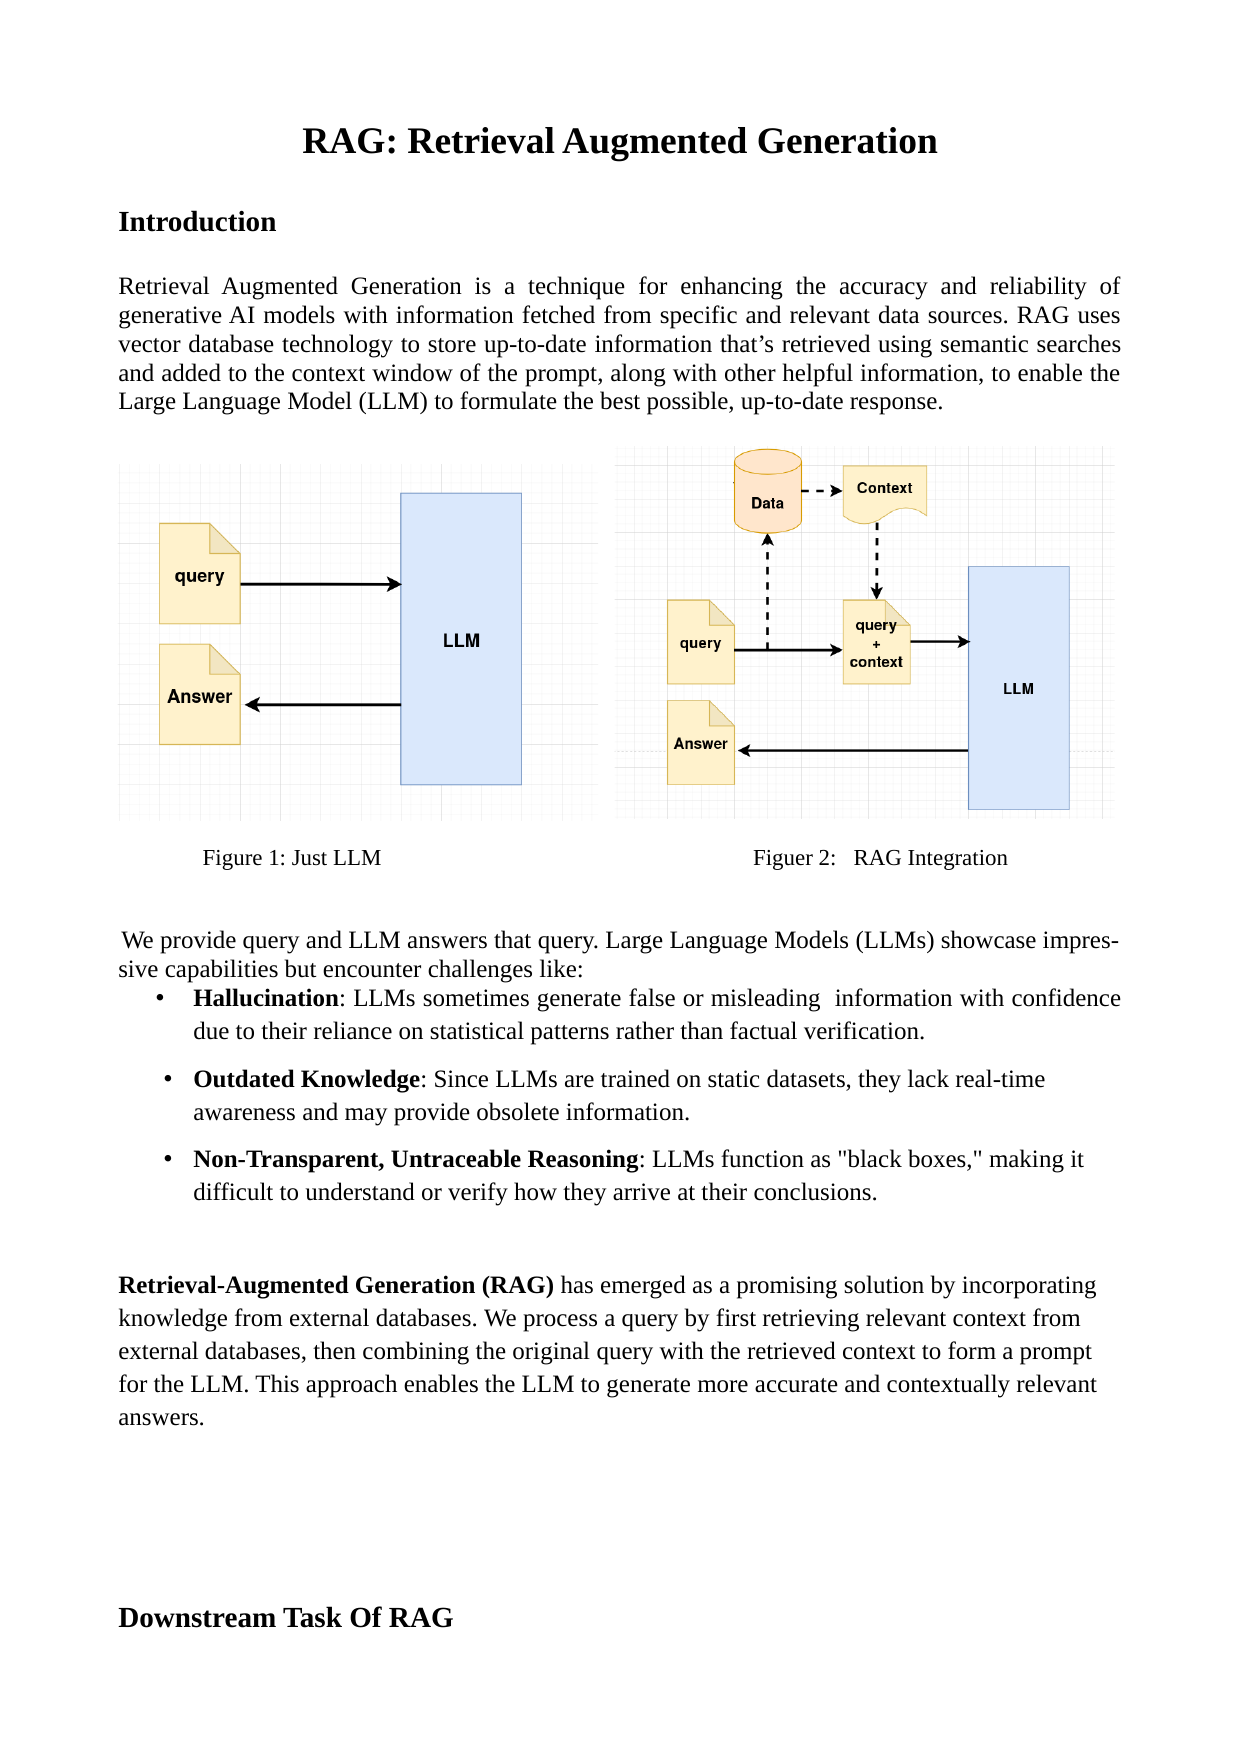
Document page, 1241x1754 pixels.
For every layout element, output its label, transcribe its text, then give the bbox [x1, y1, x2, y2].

text RAG: Retrieval Augmented Generation [118, 118, 1122, 161]
text Downstream Task Of RAG [118, 1600, 1122, 1634]
text We provide query and LLM answers that query. Large Language Models (LLMs) showcase impres- [118, 926, 1122, 954]
text sive capabilities but encounter challenges like: [118, 954, 1122, 983]
text Introduction [118, 204, 1122, 238]
list Hallucination: LLMs sometimes generate false or misleading information with confidence due to their reliance on statistical patterns rather than factual verification. [156, 983, 1122, 1045]
list Outdated Knowledge: Since LLMs are trained on static datasets, they lack real-time awareness and may provide obsolete information. [164, 1064, 1122, 1125]
picture [117, 464, 599, 821]
list Non-Transparent, Untraceable Reasoning: LLMs function as "black boxes," making it difficult to understand or verify how they arrive at their conclusions. [164, 1144, 1122, 1206]
picture [614, 446, 1115, 819]
text Figure 1: Just LLM Figuer 2: RAG Integration [118, 789, 1122, 870]
text Retrieval Augmented Generation is a technique for enhancing the accuracy and reliability of generative AI models with information fetched from specific and relevant data sources. RAG uses vector database technology to store up-to-date information that’s retrieved using semantic searches and added to the context window of the prompt, along with other helpful information, to enable the Large Language Model (LLM) to formulate the best possible, up-to-date response. [118, 271, 1122, 415]
text Retrieval-Augmented Generation (RAG) has emerged as a promising solution by incorporating knowledge from external databases. We process a query by first retrieving relevant context from external databases, then combining the original query with the retrieved context to form a prompt for the LLM. This approach enables the LLM to generate more accurate and contextually relevant answers. [118, 1270, 1122, 1431]
